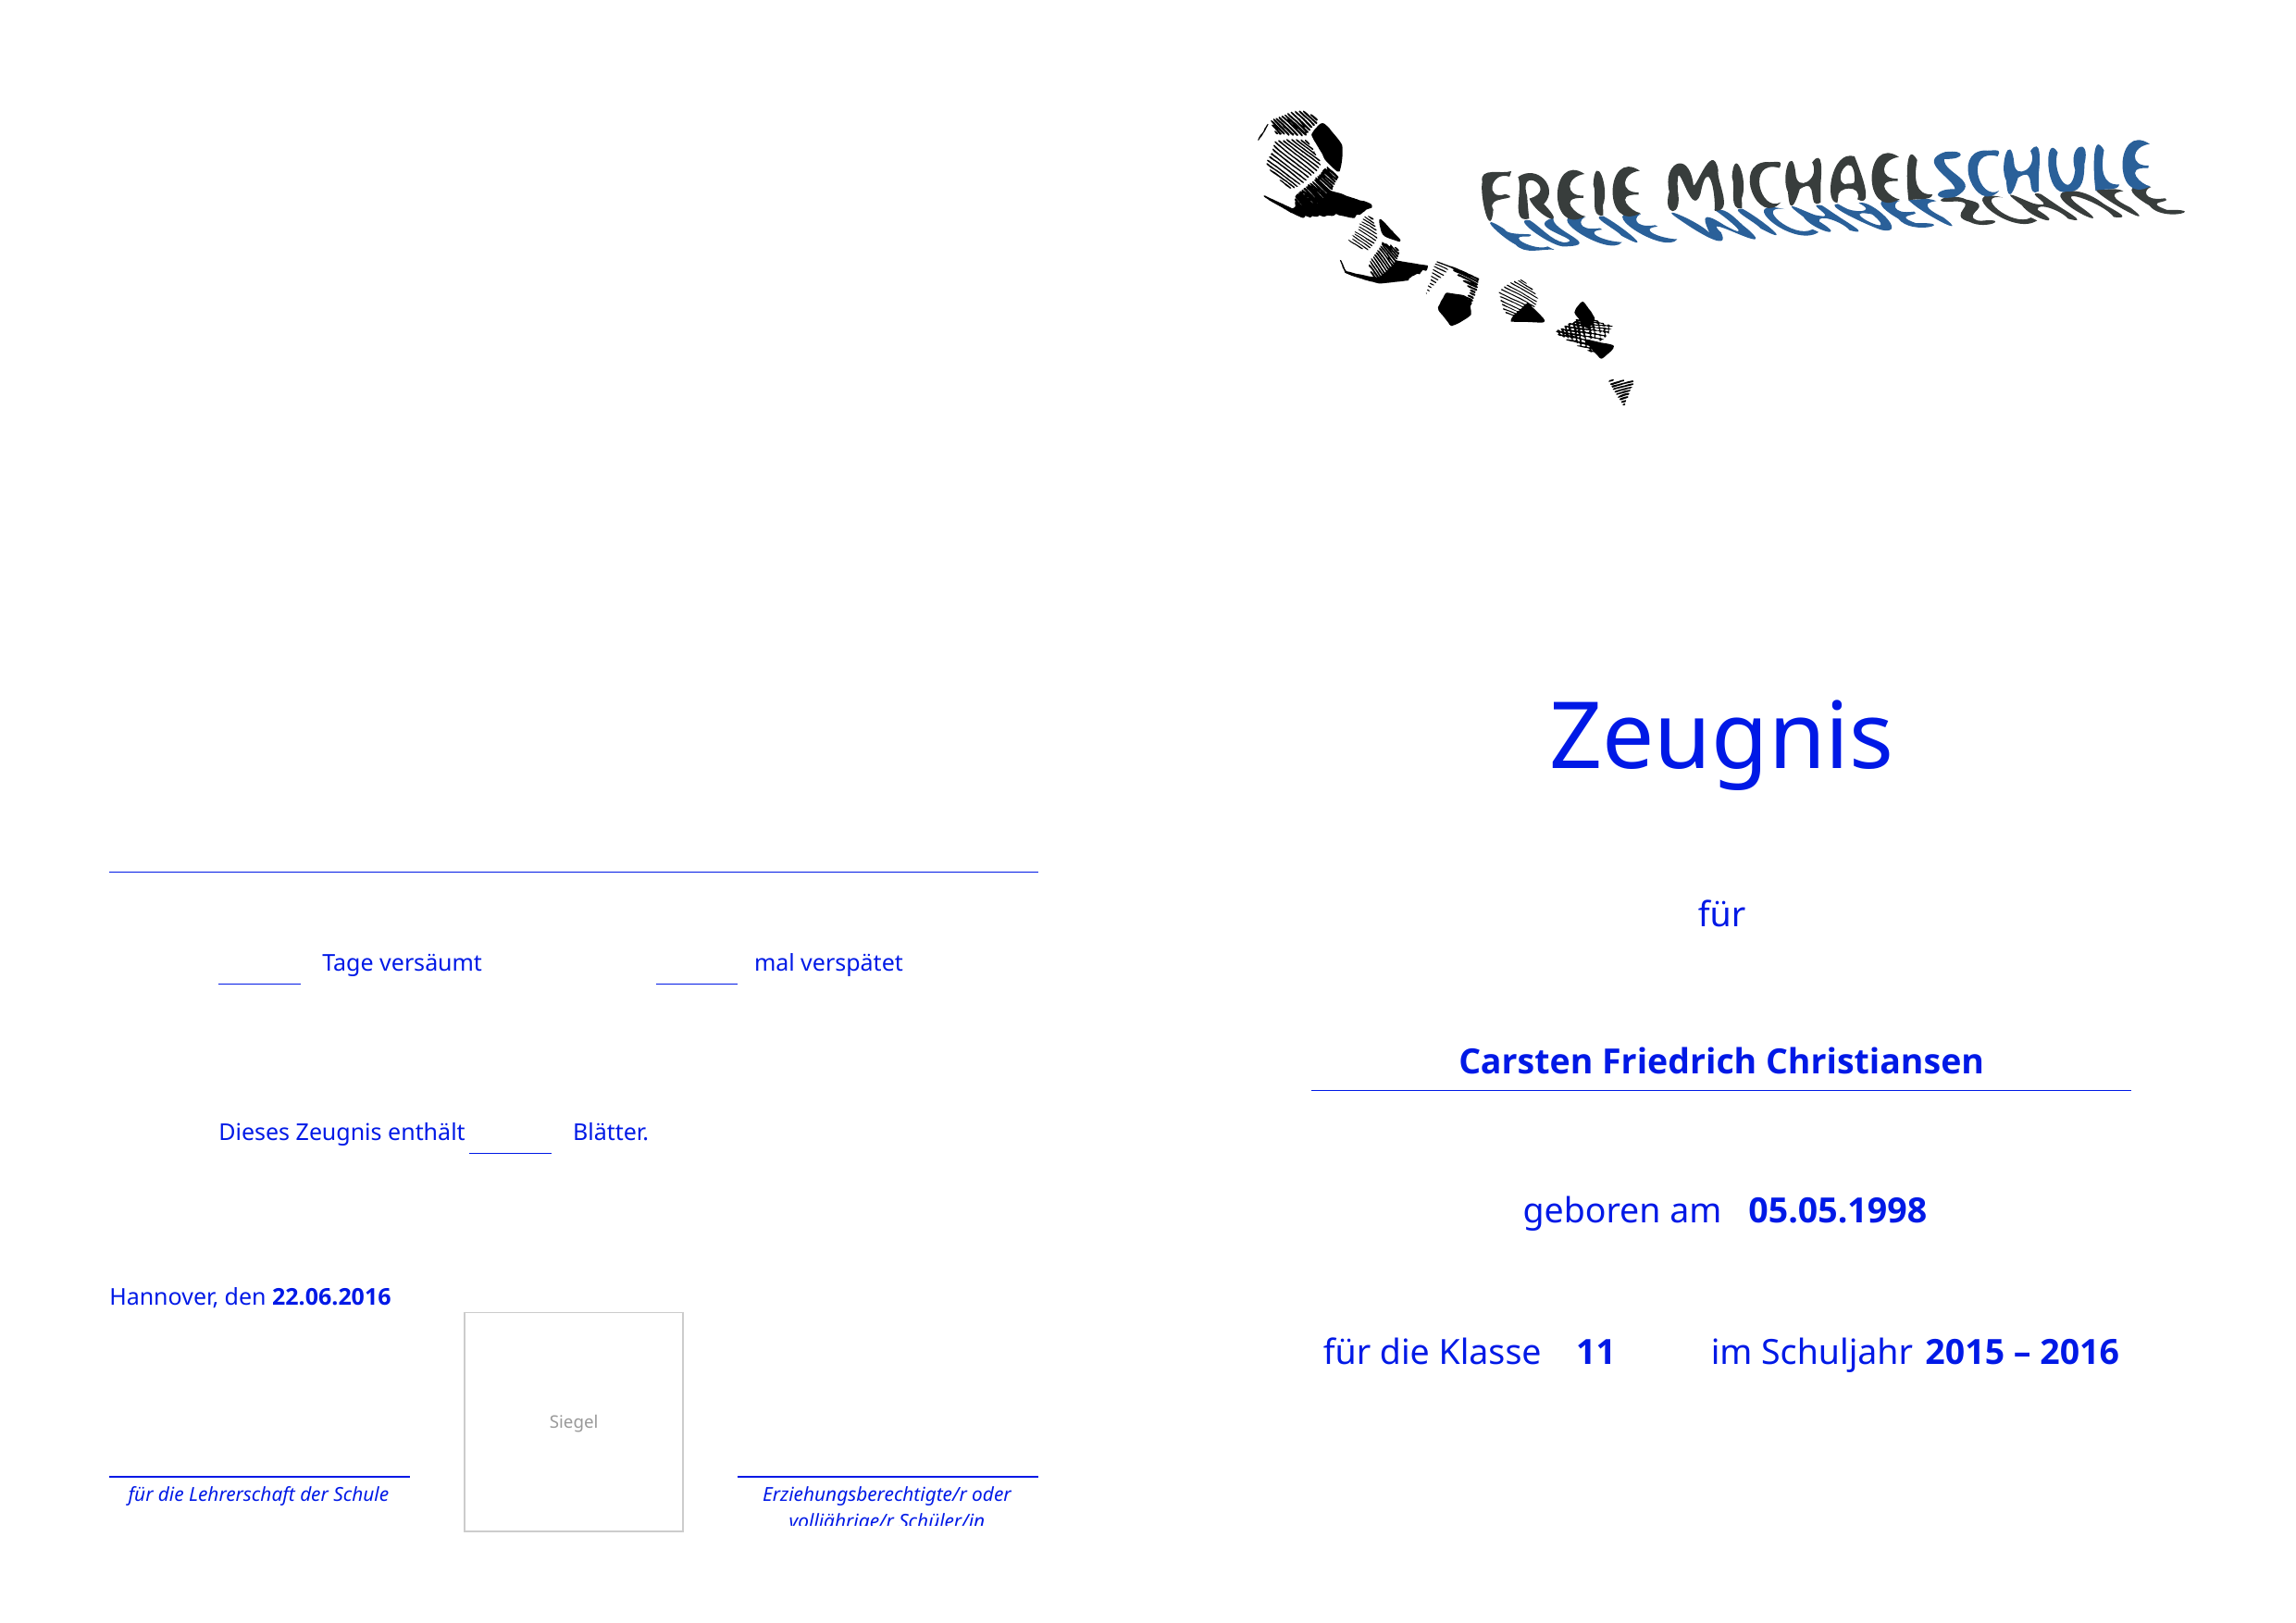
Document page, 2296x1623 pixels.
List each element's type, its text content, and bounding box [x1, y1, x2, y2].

table_cell [1257, 1032, 1311, 1090]
table_cell 2015 – 2016 [1913, 1328, 2131, 1375]
table_cell [1257, 1422, 2186, 1469]
table_cell Carsten Friedrich Christiansen [1311, 1032, 2131, 1090]
table_cell [109, 519, 1038, 551]
table_cell [1257, 1090, 2186, 1138]
table_header [1038, 109, 1257, 1532]
table_cell [109, 645, 1038, 676]
table_cell [883, 1110, 1038, 1153]
table_cell [109, 1110, 218, 1153]
table_cell [109, 299, 1038, 330]
table_cell [738, 1367, 1038, 1476]
table_cell [109, 425, 1038, 456]
table_cell [1257, 622, 2186, 669]
table_cell [109, 172, 1038, 204]
table_cell [1257, 453, 2186, 501]
table_cell [109, 739, 1038, 771]
table_cell [684, 1367, 738, 1476]
table_cell [301, 941, 316, 983]
table_cell [1257, 985, 2186, 1032]
table_cell [109, 1218, 1038, 1248]
table_cell [1257, 1281, 2186, 1327]
table_cell [1954, 1185, 2186, 1233]
table_cell [109, 835, 1038, 871]
table_cell [684, 1312, 738, 1367]
table_cell [109, 1367, 410, 1476]
table_cell [1257, 1138, 2186, 1185]
table_cell geboren am [1489, 1185, 1721, 1233]
table_cell [109, 1016, 1038, 1047]
table_cell [2131, 1032, 2186, 1090]
table_cell Tage versäumt [317, 941, 655, 983]
table_cell für die Klasse [1311, 1328, 1541, 1375]
table_cell 05.05.1998 [1721, 1185, 1954, 1233]
table_cell [465, 1313, 682, 1367]
table_cell [2131, 1328, 2186, 1375]
table_cell [684, 1476, 738, 1530]
table_cell [109, 941, 218, 983]
table_cell mal verspätet [754, 941, 922, 983]
table_cell [109, 362, 1038, 393]
table_cell Zeugnis [1257, 669, 2186, 795]
table_cell [1257, 1233, 2186, 1280]
table_cell [738, 941, 754, 983]
table_cell [109, 803, 1038, 835]
table_cell [1257, 527, 2186, 575]
table_cell [109, 984, 1038, 1016]
table_cell [656, 941, 738, 983]
table_cell [109, 1079, 1038, 1110]
table_cell [109, 1185, 1038, 1218]
table_cell [109, 708, 1038, 739]
table_cell [109, 1047, 1038, 1079]
table_cell [1257, 406, 2186, 453]
table_cell [109, 873, 1038, 910]
table_cell [109, 141, 1038, 172]
table_cell Erziehungsberechtigte/r oder volljährige/r Schüler/in [738, 1478, 1038, 1530]
table_cell [109, 267, 1038, 298]
table_cell [465, 1476, 682, 1530]
table_cell [109, 910, 1038, 941]
table_cell [109, 204, 1038, 235]
table_cell [109, 488, 1038, 519]
table_cell [410, 1367, 464, 1476]
table_cell [109, 1249, 1038, 1281]
table_cell [1257, 1469, 2186, 1517]
table_cell für [1257, 890, 2186, 937]
table_cell [1257, 843, 2186, 890]
table_cell [109, 456, 1038, 488]
table_cell [109, 393, 1038, 425]
table_cell Blätter. [567, 1110, 883, 1153]
table_cell [1257, 1375, 2186, 1422]
table_header [1257, 109, 2186, 406]
table_cell [109, 330, 1038, 362]
table_cell [109, 235, 1038, 266]
table_cell Siegel [465, 1367, 682, 1476]
table_cell [109, 551, 1038, 582]
table_cell [109, 613, 1038, 645]
table_cell [218, 941, 301, 983]
table_cell [410, 1312, 464, 1367]
table_cell Hannover, den 22.06.2016 [109, 1281, 1038, 1312]
table_header [109, 109, 1038, 141]
table_cell [109, 1153, 1038, 1185]
table_cell [922, 941, 1038, 983]
table_cell [109, 772, 1038, 802]
table_cell [109, 676, 1038, 708]
table_cell [1257, 1328, 1311, 1375]
table_cell Dieses Zeugnis enthält [218, 1110, 469, 1153]
table_cell [1257, 501, 2186, 527]
table_cell [1257, 1185, 1489, 1233]
table_cell [469, 1110, 552, 1153]
table_cell für die Lehrerschaft der Schule [109, 1478, 410, 1530]
table_cell [109, 1312, 410, 1367]
table_cell 11 [1541, 1328, 1650, 1375]
table_cell [109, 582, 1038, 613]
table_header [1257, 1517, 2186, 1532]
table_cell [1257, 575, 2186, 622]
table_cell [738, 1312, 1038, 1367]
table_cell [1257, 796, 2186, 843]
table_cell [552, 1110, 567, 1153]
table_cell [410, 1476, 464, 1530]
table_cell im Schuljahr [1651, 1328, 1913, 1375]
table_cell [1257, 937, 2186, 985]
